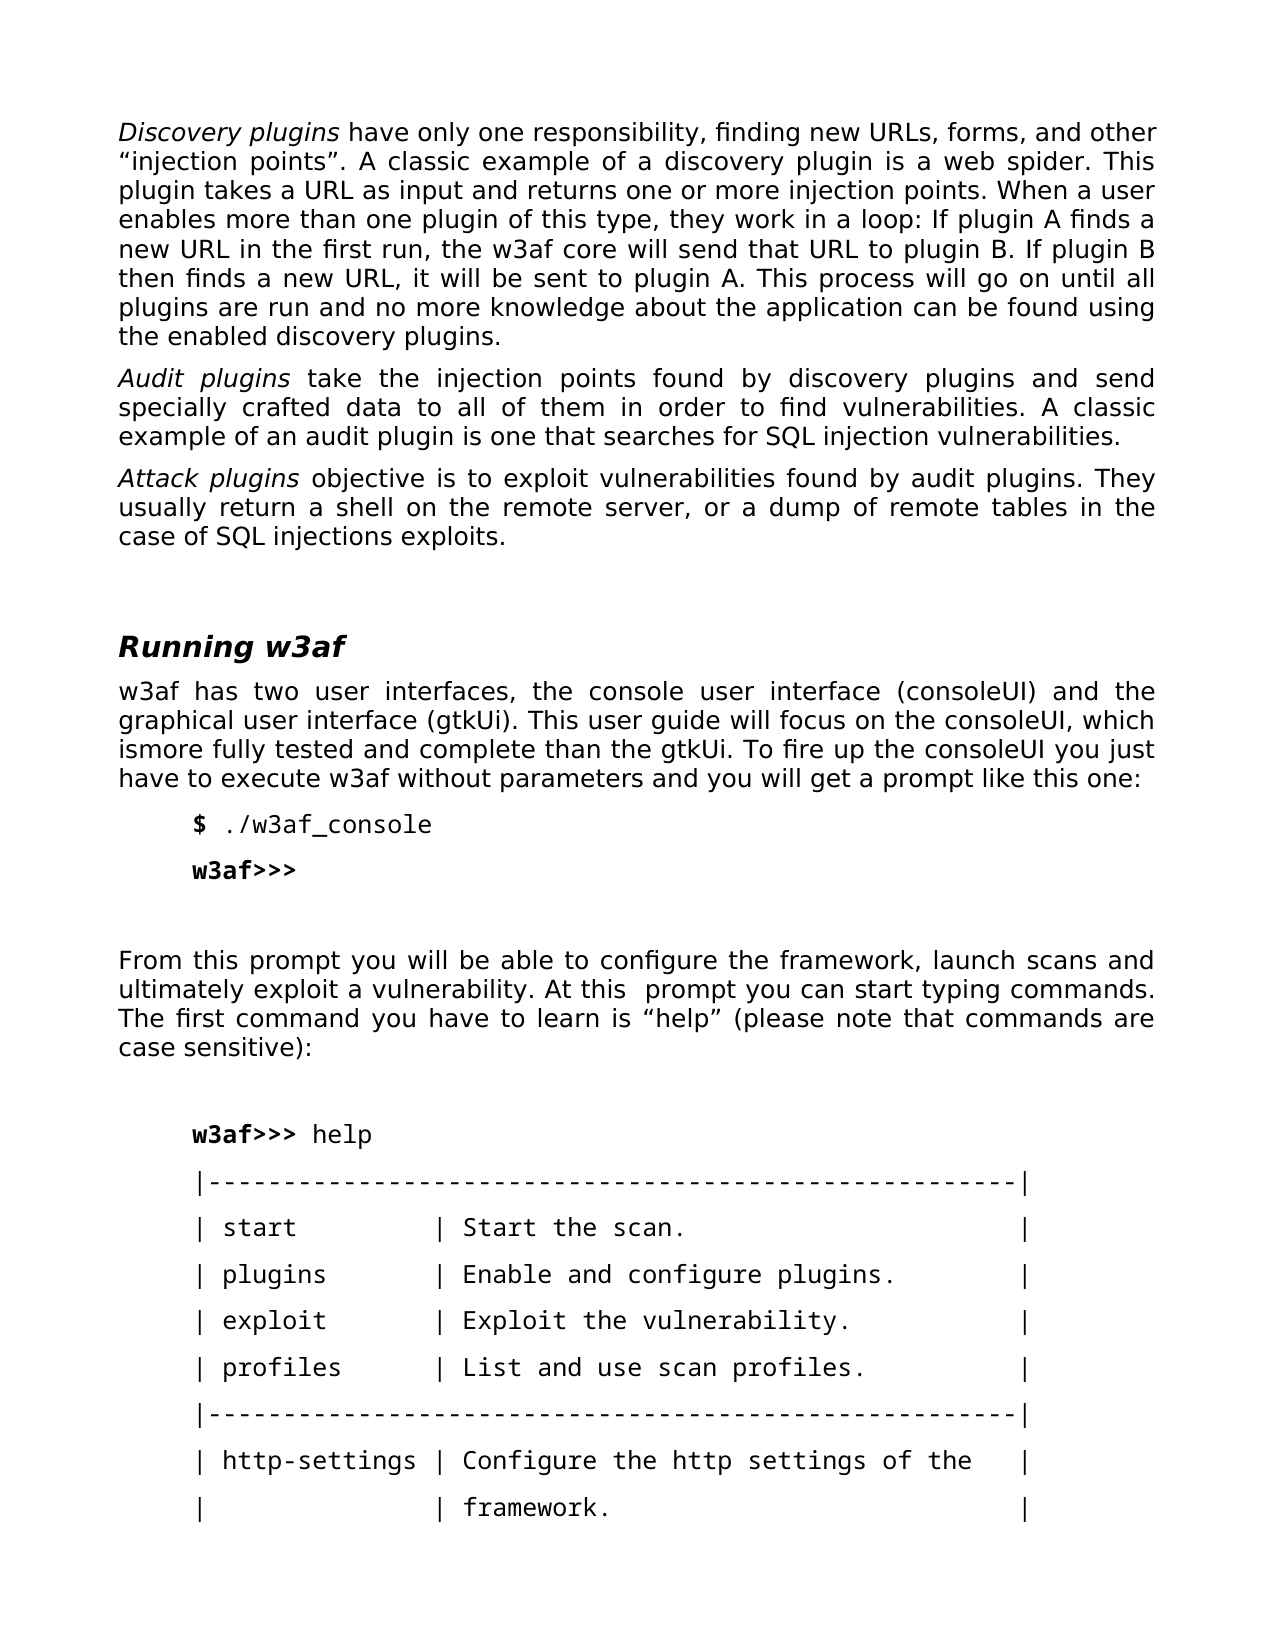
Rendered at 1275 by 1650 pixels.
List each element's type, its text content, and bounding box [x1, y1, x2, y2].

text $ ./w3af_console [192, 806, 1157, 840]
text |------------------------------------------------------| [192, 1396, 1157, 1430]
text Audit plugins take the injection points found by discovery plugins and send specially crafted data to all of them in order to find vulnerabilities. A classic example of an audit plugin is one that searches for SQL injection vulnerabilities. [118, 364, 1157, 451]
text | profiles | List and use scan profiles. | [192, 1349, 1157, 1384]
text | start | Start the scan. | [192, 1210, 1157, 1244]
text |------------------------------------------------------| [192, 1163, 1157, 1197]
text Attack plugins objective is to exploit vulnerabilities found by audit plugins. They usually return a shell on the remote server, or a dump of remote tables in the case of SQL injections exploits. [118, 464, 1157, 551]
text w3af has two user interfaces, the console user interface (consoleUI) and the graphical user interface (gtkUi). This user guide will focus on the consoleUI, which ismore fully tested and complete than the gtkUi. To fire up the consoleUI you just have to execute w3af without parameters and you will get a prompt like this one: [118, 677, 1157, 794]
text Discovery plugins have only one responsibility, finding new URLs, forms, and other “injection points”. A classic example of a discovery plugin is a web spider. This plugin takes a URL as input and returns one or more injection points. When a user enables more than one plugin of this type, they work in a loop: If plugin A finds a new URL in the first run, the w3af core will send that URL to plugin B. If plugin B then finds a new URL, it will be sent to plugin A. This process will go on until all plugins are run and no more knowledge about the application can be found using the enabled discovery plugins. [118, 118, 1157, 351]
text From this prompt you will be able to configure the framework, launch scans and ultimately exploit a vulnerability. At this prompt you can start typing commands. The first command you have to learn is “help” (please note that commands are case sensitive): [118, 946, 1157, 1063]
text | exploit | Exploit the vulnerability. | [192, 1303, 1157, 1337]
text | plugins | Enable and configure plugins. | [192, 1256, 1157, 1291]
text | | framework. | [192, 1489, 1157, 1523]
subtitle Running w3af [118, 631, 1157, 664]
text | http-settings | Configure the http settings of the | [192, 1443, 1157, 1477]
text w3af>>> [192, 853, 1157, 887]
text w3af>>> help [192, 1117, 1157, 1151]
